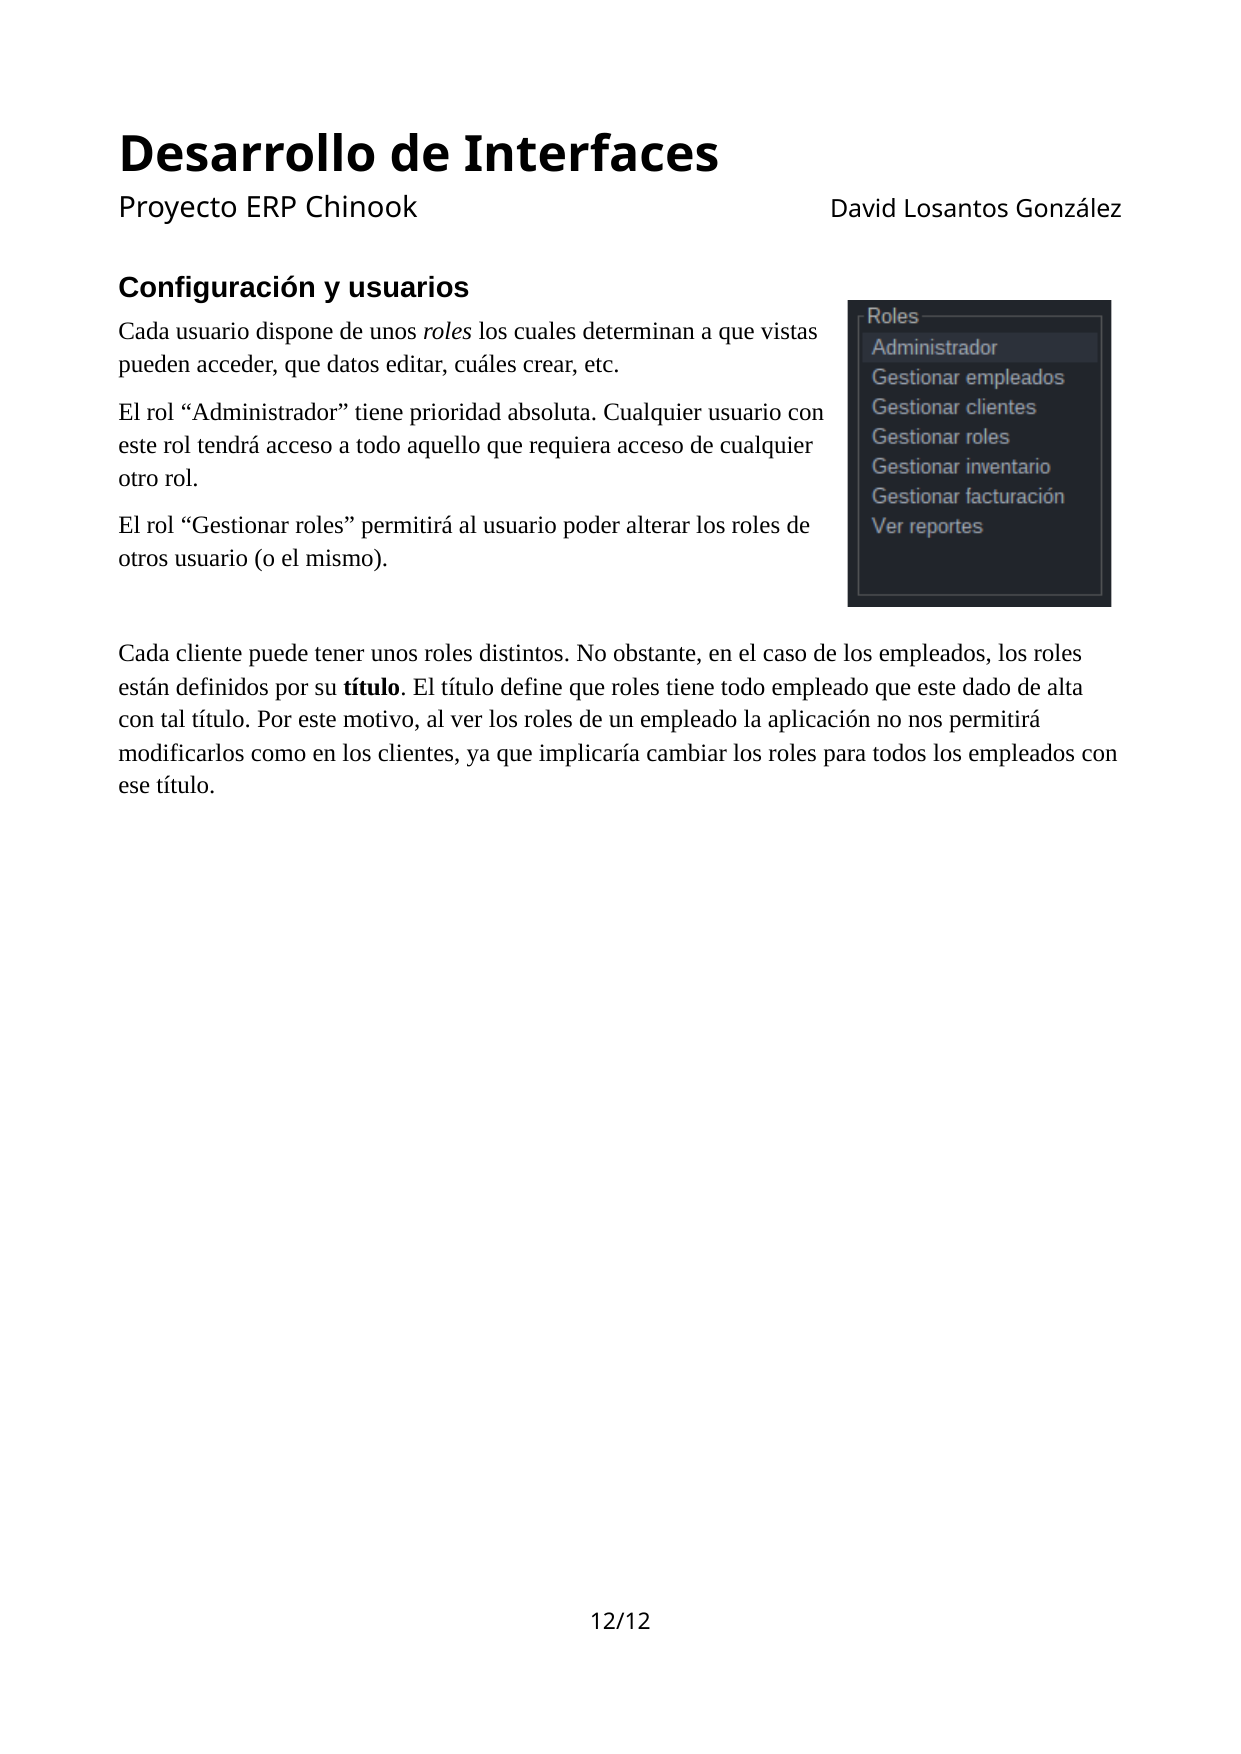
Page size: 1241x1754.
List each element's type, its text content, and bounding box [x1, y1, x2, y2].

text Cada cliente puede tener unos roles distintos. No obstante, en el caso de los empleados, los roles están definidos por su título. El título define que roles tiene todo empleado que este dado de alta con tal título. Por este motivo, al ver los roles de un empleado la aplicación no nos permitirá modificarlos como en los clientes, ya que implicaría cambiar los roles para todos los empleados con ese título. [118, 638, 1122, 799]
text Cada usuario dispone de unos roles los cuales determinan a que vistas pueden acceder, que datos editar, cuáles crear, etc. [118, 316, 847, 378]
text El rol “Administrador” tiene prioridad absoluta. Cualquier usuario con este rol tendrá acceso a todo aquello que requiera acceso de cualquier otro rol. [118, 397, 847, 491]
subtitle Configuración y usuarios [118, 270, 1122, 303]
text El rol “Gestionar roles” permitirá al usuario poder alterar los roles de otros usuario (o el mismo). [118, 510, 847, 572]
picture [847, 300, 1112, 607]
